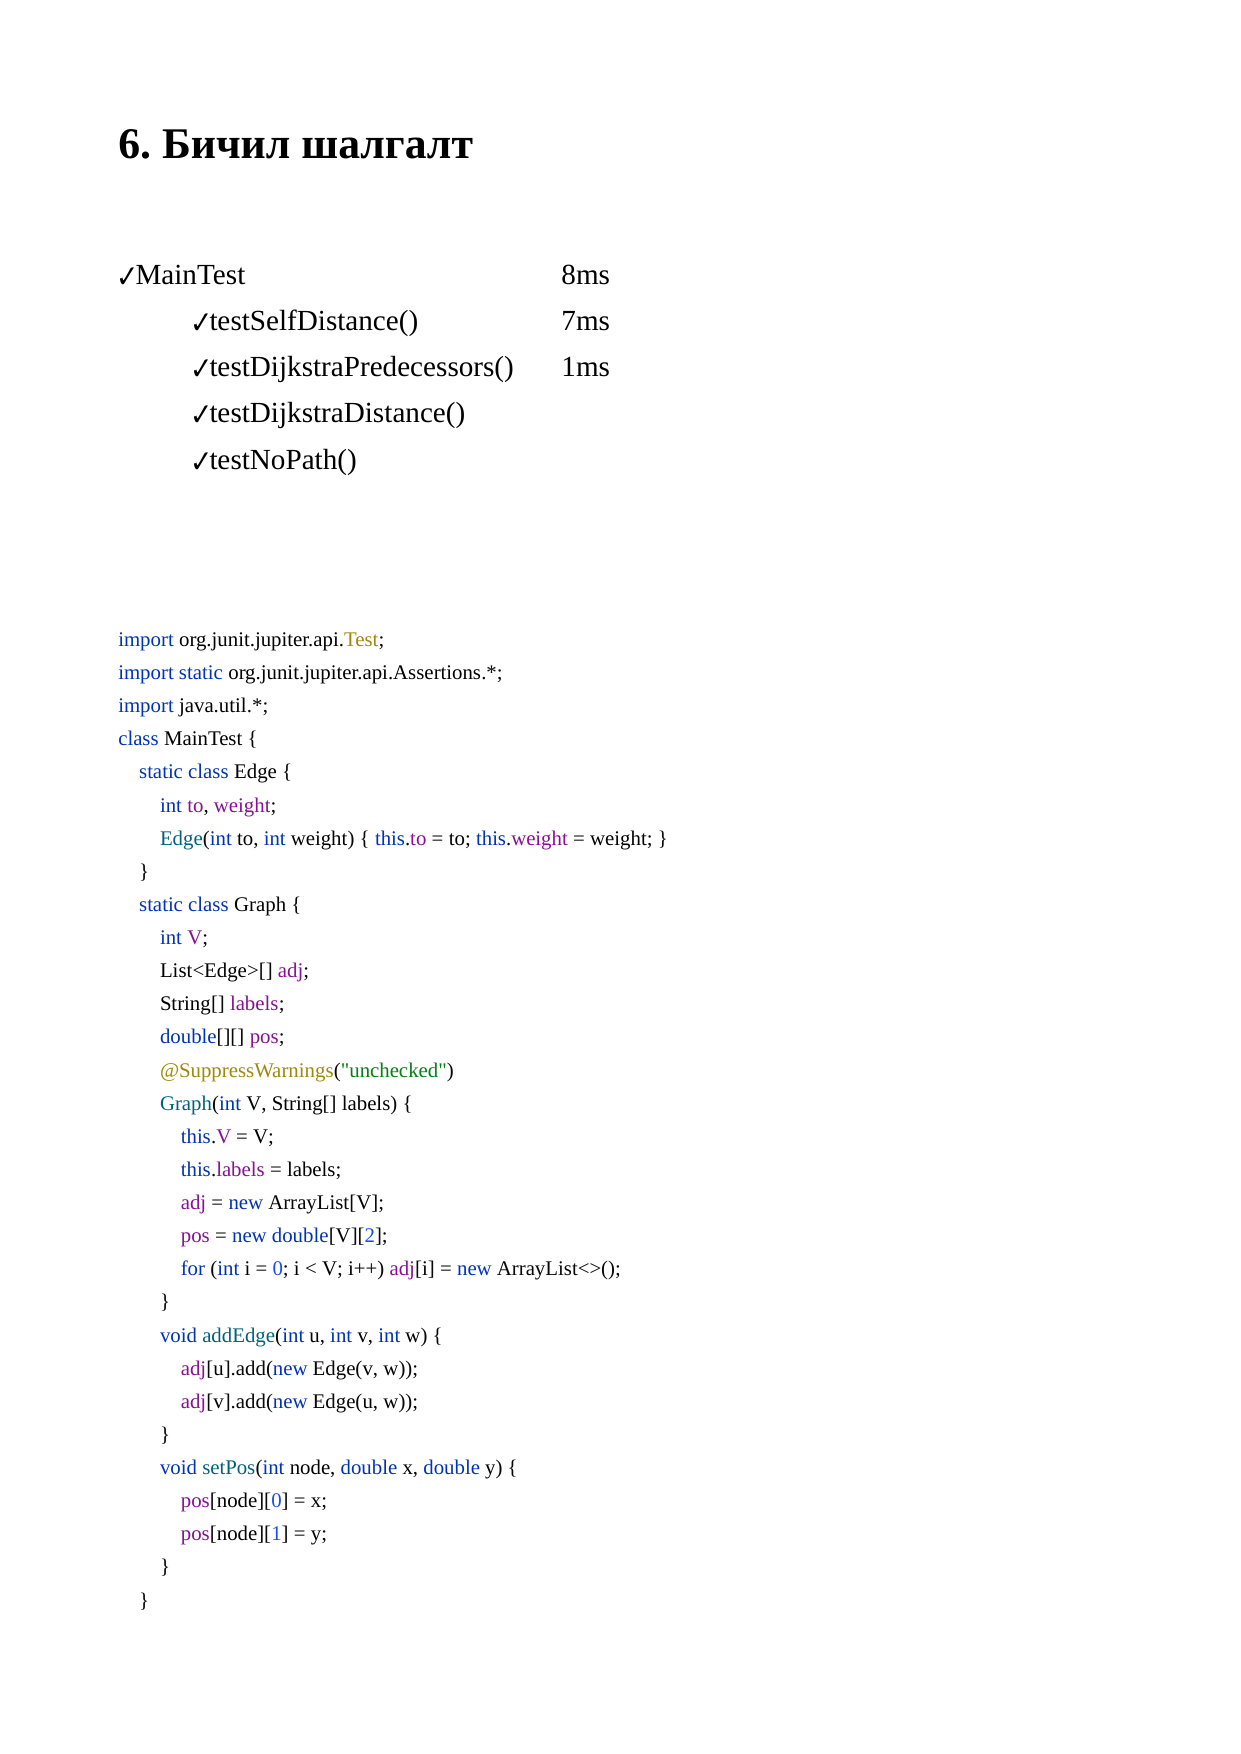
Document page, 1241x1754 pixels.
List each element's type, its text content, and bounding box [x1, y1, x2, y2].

text int to, weight; [118, 792, 1122, 817]
text adj = new ArrayList[V]; [118, 1190, 1122, 1214]
text 6. Бичил шалгалт [118, 118, 1122, 168]
text static class Graph { [118, 892, 1122, 916]
text adj[v].add(new Edge(u, w)); [118, 1389, 1122, 1413]
text Graph(int V, String[] labels) { [118, 1091, 1122, 1115]
text } [118, 1289, 1122, 1313]
text pos[node][1] = y; [118, 1521, 1122, 1545]
text ✔testSelfDistance() 7ms [118, 303, 1122, 337]
text this.labels = labels; [118, 1157, 1122, 1181]
text } [118, 1422, 1122, 1446]
text ✔MainTest 8ms [118, 257, 1122, 290]
text import static org.junit.jupiter.api.Assertions.*; [118, 660, 1122, 684]
text ✔testDijkstraPredecessors() 1ms [118, 349, 1122, 383]
text } [118, 859, 1122, 883]
text ✔testNoPath() [118, 442, 1122, 475]
text int V; [118, 925, 1122, 949]
text ✔testDijkstraDistance() [118, 396, 1122, 429]
text } [118, 1587, 1122, 1612]
text adj[u].add(new Edge(v, w)); [118, 1356, 1122, 1380]
text void setPos(int node, double x, double y) { [118, 1455, 1122, 1479]
text import java.util.*; [118, 693, 1122, 717]
text pos = new double[V][2]; [118, 1223, 1122, 1247]
text double[][] pos; [118, 1024, 1122, 1048]
text void addEdge(int u, int v, int w) { [118, 1322, 1122, 1347]
text import org.junit.jupiter.api.Test; [118, 627, 1122, 651]
text List<Edge>[] adj; [118, 958, 1122, 982]
text String[] labels; [118, 991, 1122, 1015]
text static class Edge { [118, 759, 1122, 783]
text } [118, 1554, 1122, 1578]
text for (int i = 0; i < V; i++) adj[i] = new ArrayList<>(); [118, 1256, 1122, 1280]
picture [202, 1096, 208, 1108]
text pos[node][0] = x; [118, 1488, 1122, 1512]
text @SuppressWarnings("unchecked") [118, 1057, 1122, 1082]
text class MainTest { [118, 726, 1122, 750]
text Edge(int to, int weight) { this.to = to; this.weight = weight; } [118, 826, 1122, 850]
text this.V = V; [118, 1124, 1122, 1148]
